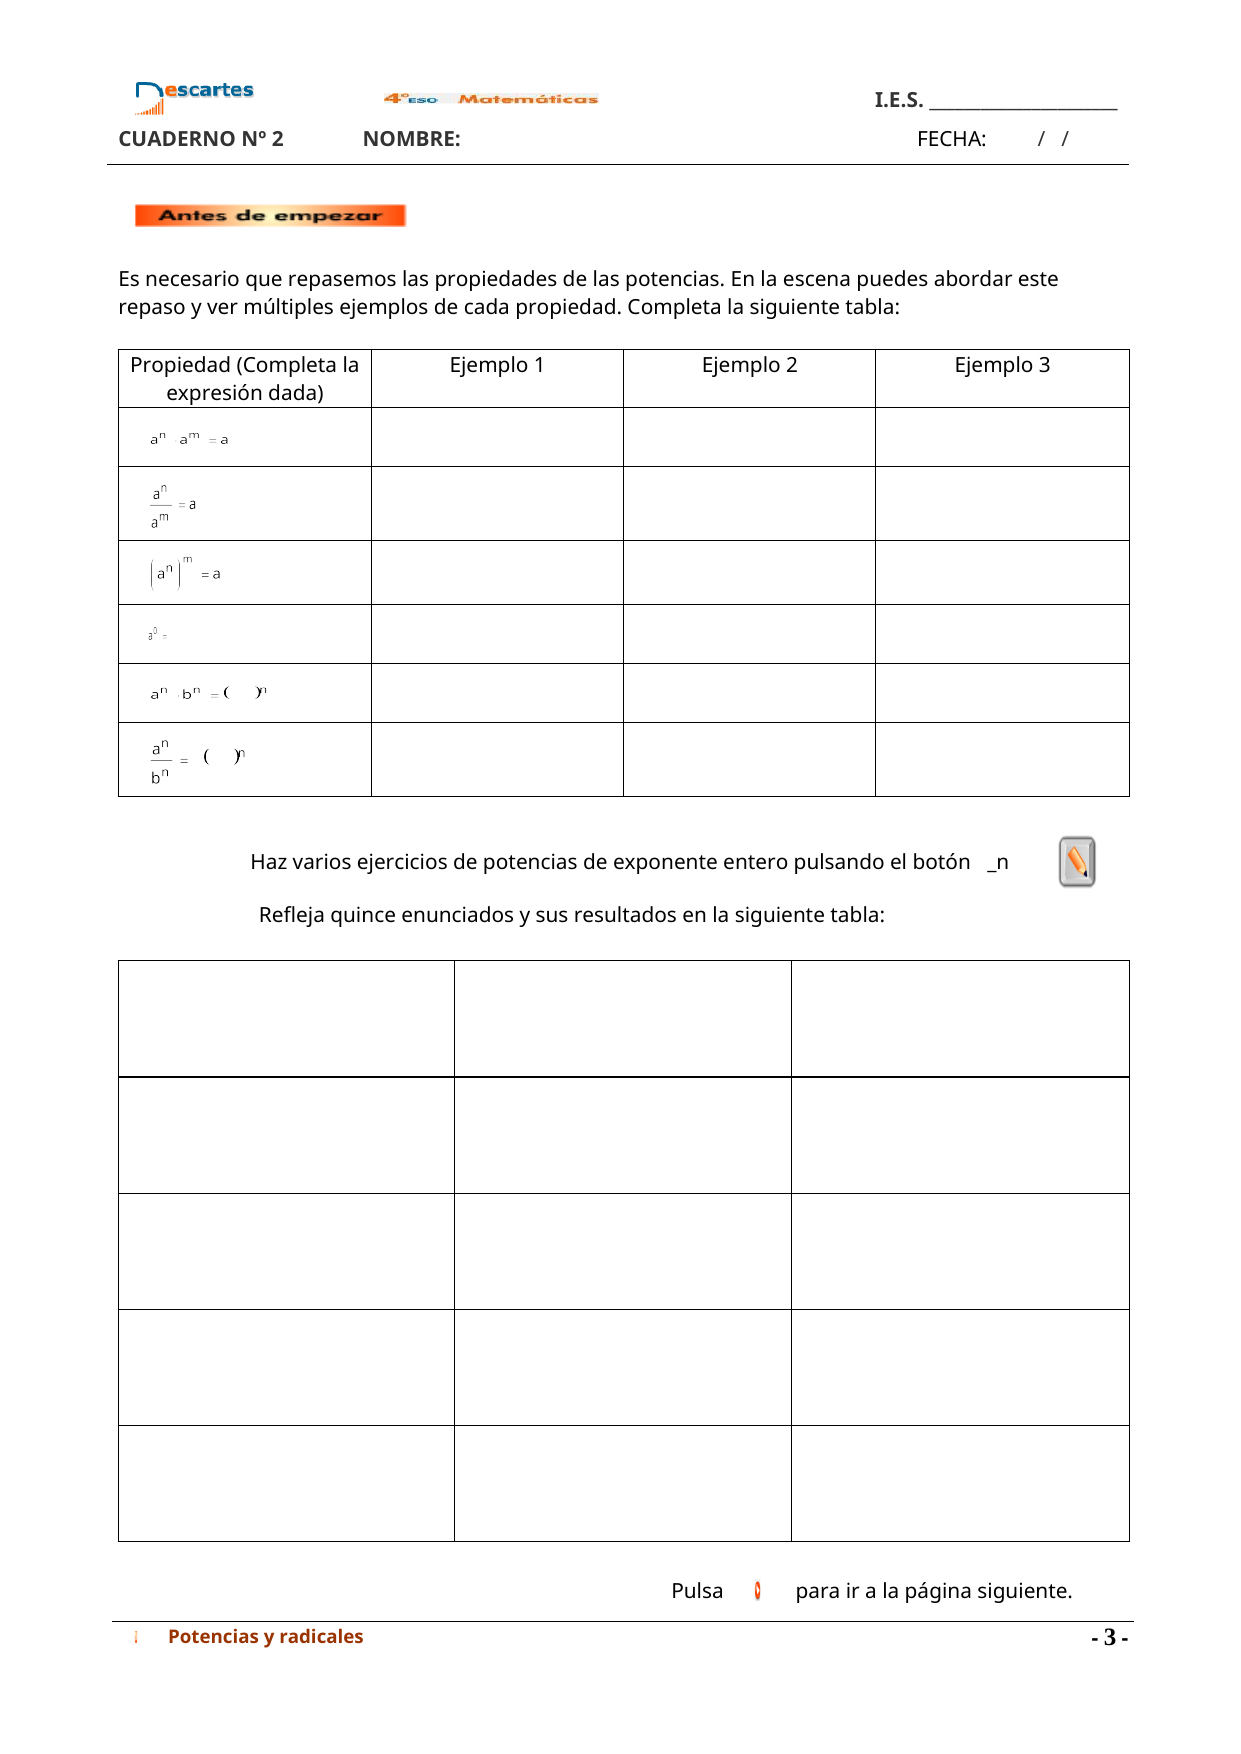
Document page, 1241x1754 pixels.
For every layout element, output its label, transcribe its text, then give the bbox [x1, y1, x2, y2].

table_cell [792, 1194, 1129, 1308]
table_cell [119, 1194, 454, 1308]
table_cell [372, 723, 623, 796]
picture [754, 1579, 761, 1601]
table_header [119, 961, 454, 1076]
table_cell [119, 664, 371, 722]
table_header Ejemplo 3 [876, 350, 1129, 407]
picture [134, 203, 408, 227]
table_cell [792, 1078, 1129, 1192]
table_header [111, 1570, 560, 1609]
table_cell [372, 664, 623, 722]
table_header para ir a la página siguiente. [788, 1570, 1131, 1609]
table_cell [372, 541, 623, 603]
picture [1057, 834, 1097, 889]
table_cell [792, 1310, 1129, 1424]
table_cell [792, 1426, 1129, 1541]
table_cell [624, 467, 875, 540]
table_cell [876, 467, 1129, 540]
table_cell [372, 605, 623, 663]
table_header [1026, 825, 1129, 898]
table_header [792, 961, 1129, 1076]
table_header Ejemplo 1 [372, 350, 623, 407]
table_cell [455, 1078, 791, 1192]
table_cell [876, 408, 1129, 466]
table_cell [119, 541, 371, 603]
table_cell [455, 1310, 791, 1424]
table_cell [455, 1426, 791, 1541]
table_cell [1026, 898, 1129, 932]
table_cell [876, 605, 1129, 663]
table_cell Refleja quince enunciados y sus resultados en la siguiente tabla: [107, 898, 996, 932]
table_header [455, 961, 791, 1076]
table_cell [876, 664, 1129, 722]
table_cell [119, 1078, 454, 1192]
table_header Propiedad (Completa la expresión dada) [119, 350, 371, 407]
table_cell [624, 664, 875, 722]
table_cell [119, 467, 371, 540]
table_cell [119, 408, 371, 466]
table_cell [624, 723, 875, 796]
picture [134, 1631, 138, 1643]
text Es necesario que repasemos las propiedades de las potencias. En la escena puedes abordar este repaso y ver múltiples ejemplos de cada propiedad. Completa la siguiente tabla: [118, 264, 1122, 321]
table_cell [119, 605, 371, 663]
table_header Ejemplo 2 [624, 350, 875, 407]
table_header [731, 1570, 788, 1609]
table_cell [624, 408, 875, 466]
table_header Haz varios ejercicios de potencias de exponente entero pulsando el botón _n [107, 825, 996, 898]
table_cell [119, 1426, 454, 1541]
table_header Pulsa [560, 1570, 731, 1609]
table_cell [119, 723, 371, 796]
table_cell [372, 467, 623, 540]
table_cell [455, 1194, 791, 1308]
table_header [996, 825, 1026, 898]
table_cell [624, 605, 875, 663]
table_cell [624, 541, 875, 603]
picture [134, 82, 257, 115]
table_cell [876, 723, 1129, 796]
table_cell [372, 408, 623, 466]
table_cell [119, 1310, 454, 1424]
picture [384, 93, 599, 105]
table_cell [996, 898, 1026, 932]
table_cell [876, 541, 1129, 603]
